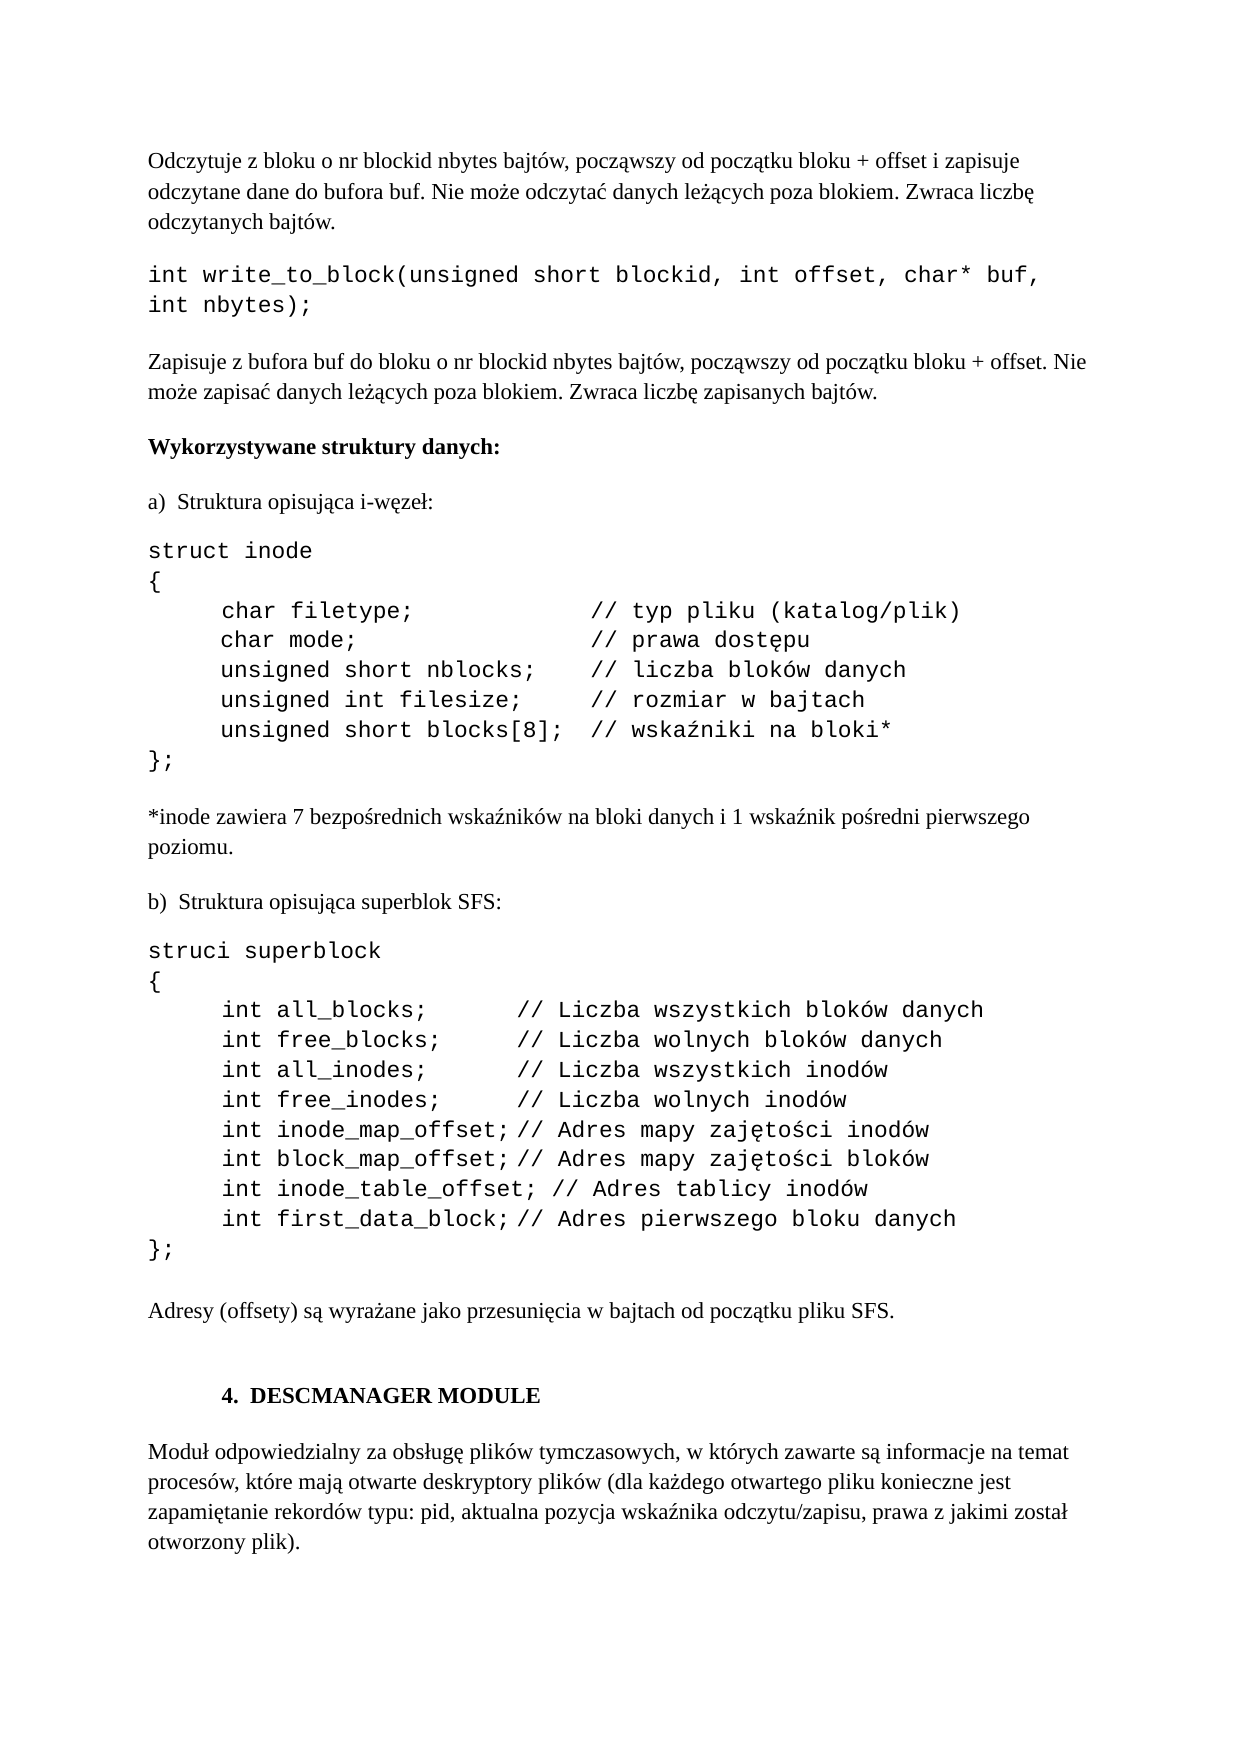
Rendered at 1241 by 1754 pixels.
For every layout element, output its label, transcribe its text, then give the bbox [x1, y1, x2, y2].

list 4. DESCMANAGER MODULE [148, 1383, 1093, 1409]
text Wykorzystywane struktury danych: [148, 433, 1093, 459]
text }; [148, 1237, 1093, 1263]
text struci superblock [148, 939, 1093, 965]
text int free_inodes; // Liczba wolnych inodów [148, 1088, 1093, 1114]
text unsigned short nblocks; // liczba bloków danych [220, 659, 1093, 684]
text Zapisuje z bufora buf do bloku o nr blockid nbytes bajtów, począwszy od początku bloku + offset. Nie może zapisać danych leżących poza blokiem. Zwraca liczbę zapisanych bajtów. [148, 348, 1093, 404]
text struct inode [148, 539, 1093, 565]
text unsigned short blocks[8]; // wskaźniki na bloki* [220, 718, 1093, 744]
text b) Struktura opisująca superblok SFS: [148, 888, 1093, 914]
text int block_map_offset; // Adres mapy zajętości bloków [148, 1148, 1093, 1174]
text Moduł odpowiedzialny za obsługę plików tymczasowych, w których zawarte są informacje na temat procesów, które mają otwarte deskryptory plików (dla każdego otwartego pliku konieczne jest zapamiętanie rekordów typu: pid, aktualna pozycja wskaźnika odczytu/zapisu, prawa z jakimi został otworzony plik). [148, 1438, 1093, 1555]
text Adresy (offsety) są wyrażane jako przesunięcia w bajtach od początku pliku SFS. [148, 1297, 1093, 1323]
text int all_blocks; // Liczba wszystkich bloków danych [148, 999, 1093, 1025]
list a) Struktura opisująca i-węzeł: [148, 488, 1093, 515]
text *inode zawiera 7 bezpośrednich wskaźników na bloki danych i 1 wskaźnik pośredni pierwszego poziomu. [148, 803, 1093, 859]
text int free_blocks; // Liczba wolnych bloków danych [148, 1029, 1093, 1054]
text char filetype; // typ pliku (katalog/plik) [148, 599, 1093, 625]
text { [148, 969, 1093, 995]
text unsigned int filesize; // rozmiar w bajtach [220, 688, 1093, 714]
text int first_data_block; // Adres pierwszego bloku danych [148, 1207, 1093, 1233]
text int inode_map_offset; // Adres mapy zajętości inodów [148, 1118, 1093, 1144]
text char mode; // prawa dostępu [220, 629, 1093, 655]
text Odczytuje z bloku o nr blockid nbytes bajtów, począwszy od początku bloku + offset i zapisuje odczytane dane do bufora buf. Nie może odczytać danych leżących poza blokiem. Zwraca liczbę odczytanych bajtów. [148, 148, 1093, 234]
text int inode_table_offset; // Adres tablicy inodów [148, 1178, 1093, 1203]
text int write_to_block(unsigned short blockid, int offset, char* buf, int nbytes); [148, 263, 1093, 319]
text { [148, 569, 1093, 595]
text int all_inodes; // Liczba wszystkich inodów [148, 1058, 1093, 1084]
text }; [148, 748, 1093, 774]
